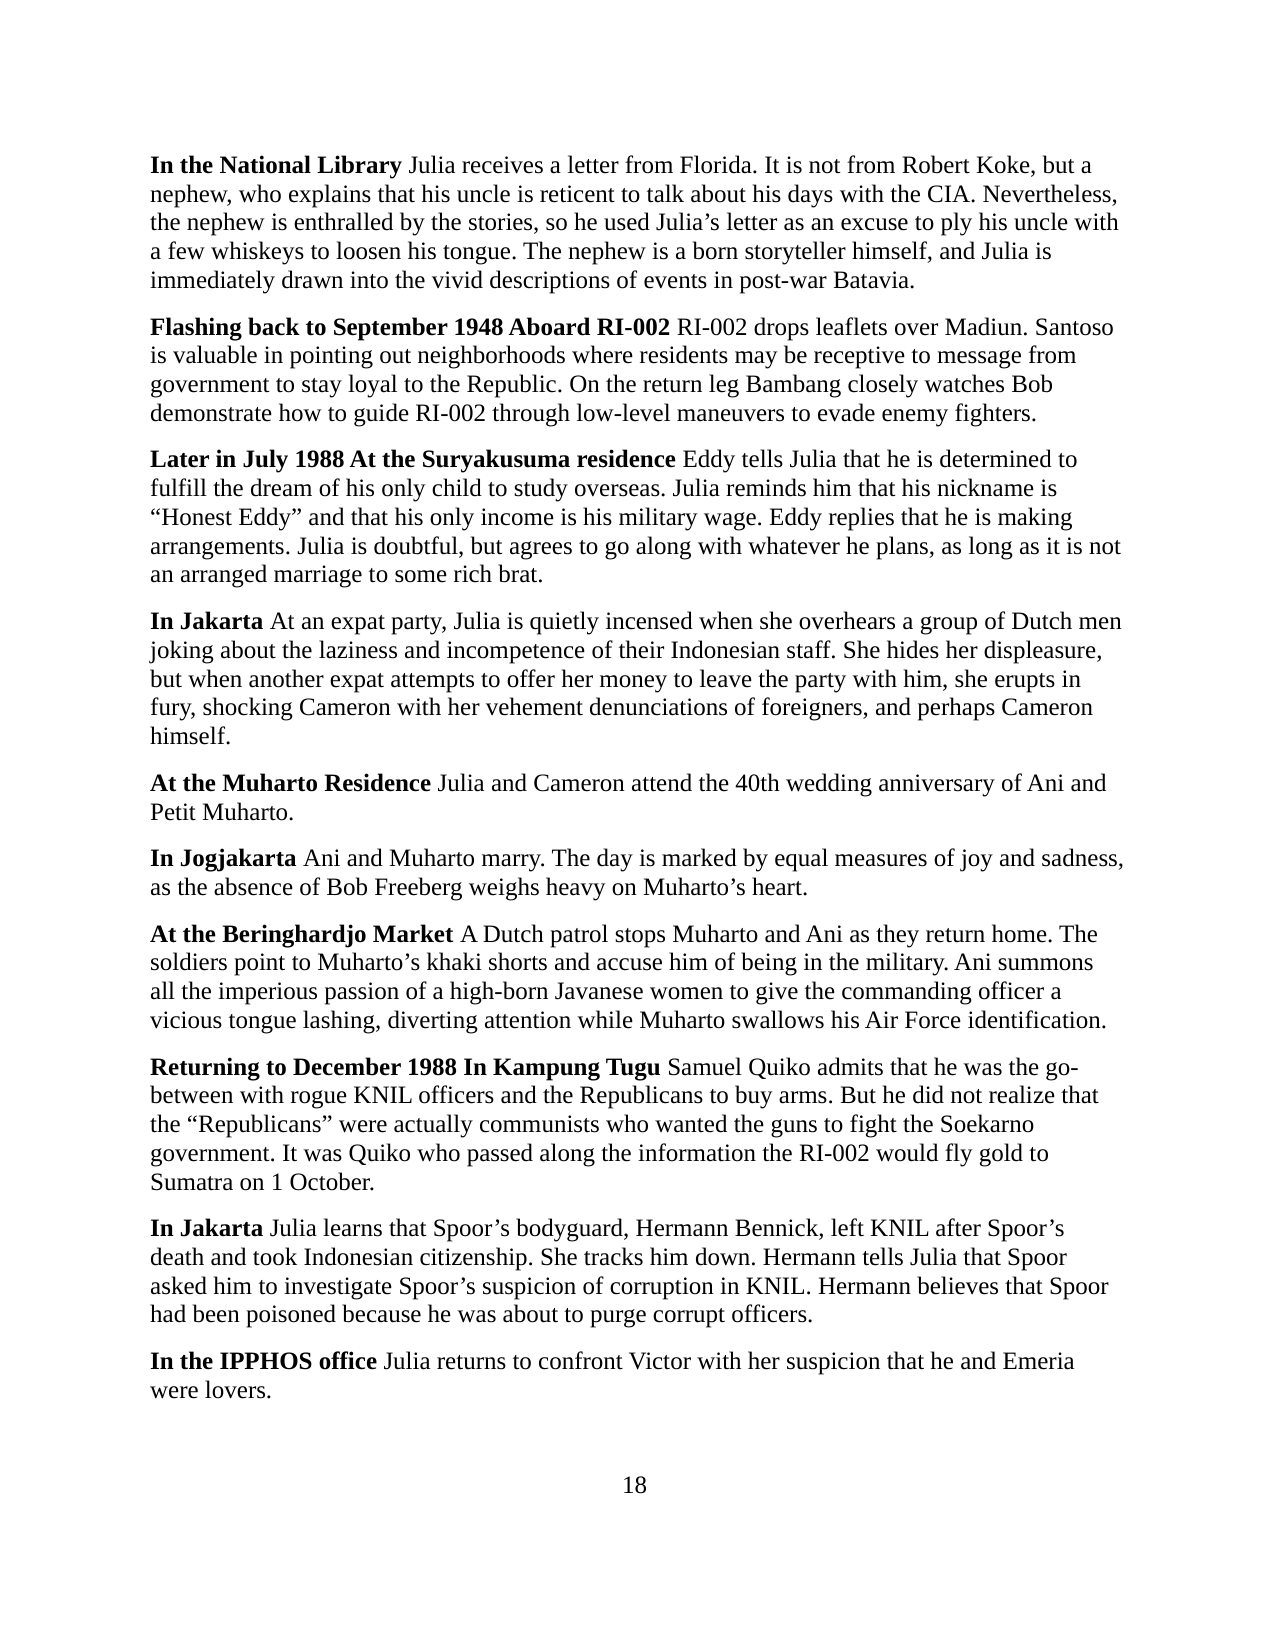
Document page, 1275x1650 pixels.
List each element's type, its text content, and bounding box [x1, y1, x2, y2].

text Later in July 1988 At the Suryakusuma residence Eddy tells Julia that he is determined to fulfill the dream of his only child to study overseas. Julia reminds him that his nickname is “Honest Eddy” and that his only income is his military wage. Eddy replies that he is making arrangements. Julia is doubtful, but agrees to go along with whatever he plans, as long as it is not an arranged marriage to some rich brat. [150, 444, 1125, 588]
text In Jogjakarta Ani and Muharto marry. The day is marked by equal measures of joy and sadness, as the absence of Bob Freeberg weighs heavy on Muharto’s heart. [150, 843, 1125, 901]
text In Jakarta Julia learns that Spoor’s bodyguard, Hermann Bennick, left KNIL after Spoor’s death and took Indonesian citizenship. She tracks him down. Hermann tells Julia that Spoor asked him to investigate Spoor’s suspicion of corruption in KNIL. Hermann believes that Spoor had been poisoned because he was about to purge corrupt officers. [150, 1213, 1125, 1328]
text Returning to December 1988 In Kampung Tugu Samuel Quiko admits that he was the go-between with rogue KNIL officers and the Republicans to buy arms. But he did not realize that the “Republicans” were actually communists who wanted the guns to fight the Soekarno government. It was Quiko who passed along the information the RI-002 would fly gold to Sumatra on 1 October. [150, 1052, 1125, 1195]
text In Jakarta At an expat party, Julia is quietly incensed when she overhears a group of Dutch men joking about the laziness and incompetence of their Indonesian staff. She hides her displeasure, but when another expat attempts to offer her money to leave the party with him, she erupts in fury, shocking Cameron with her vehement denunciations of foreigners, and perhaps Cameron himself. [150, 606, 1125, 750]
text At the Beringhardjo Market A Dutch patrol stops Muharto and Ani as they return home. The soldiers point to Muharto’s khaki shorts and accuse him of being in the military. Ani summons all the imperious passion of a high-born Javanese women to give the commanding officer a vicious tongue lashing, diverting attention while Muharto swallows his Air Force identification. [150, 919, 1125, 1034]
text Flashing back to September 1948 Aboard RI-002 RI-002 drops leaflets over Madiun. Santoso is valuable in pointing out neighborhoods where residents may be receptive to message from government to stay loyal to the Republic. On the return leg Bambang closely watches Bob demonstrate how to guide RI-002 through low-level maneuvers to evade enemy fighters. [150, 312, 1125, 427]
text In the IPPHOS office Julia returns to confront Victor with her suspicion that he and Emeria were lovers. [150, 1346, 1125, 1404]
text In the National Library Julia receives a letter from Florida. It is not from Robert Koke, but a nephew, who explains that his uncle is reticent to talk about his days with the CIA. Nevertheless, the nephew is enthralled by the stories, so he used Julia’s letter as an excuse to ply his uncle with a few whiskeys to loosen his tongue. The nephew is a born storyteller himself, and Julia is immediately drawn into the vivid descriptions of events in post-war Batavia. [150, 150, 1125, 294]
text At the Muharto Residence Julia and Cameron attend the 40th wedding anniversary of Ani and Petit Muharto. [150, 768, 1125, 825]
